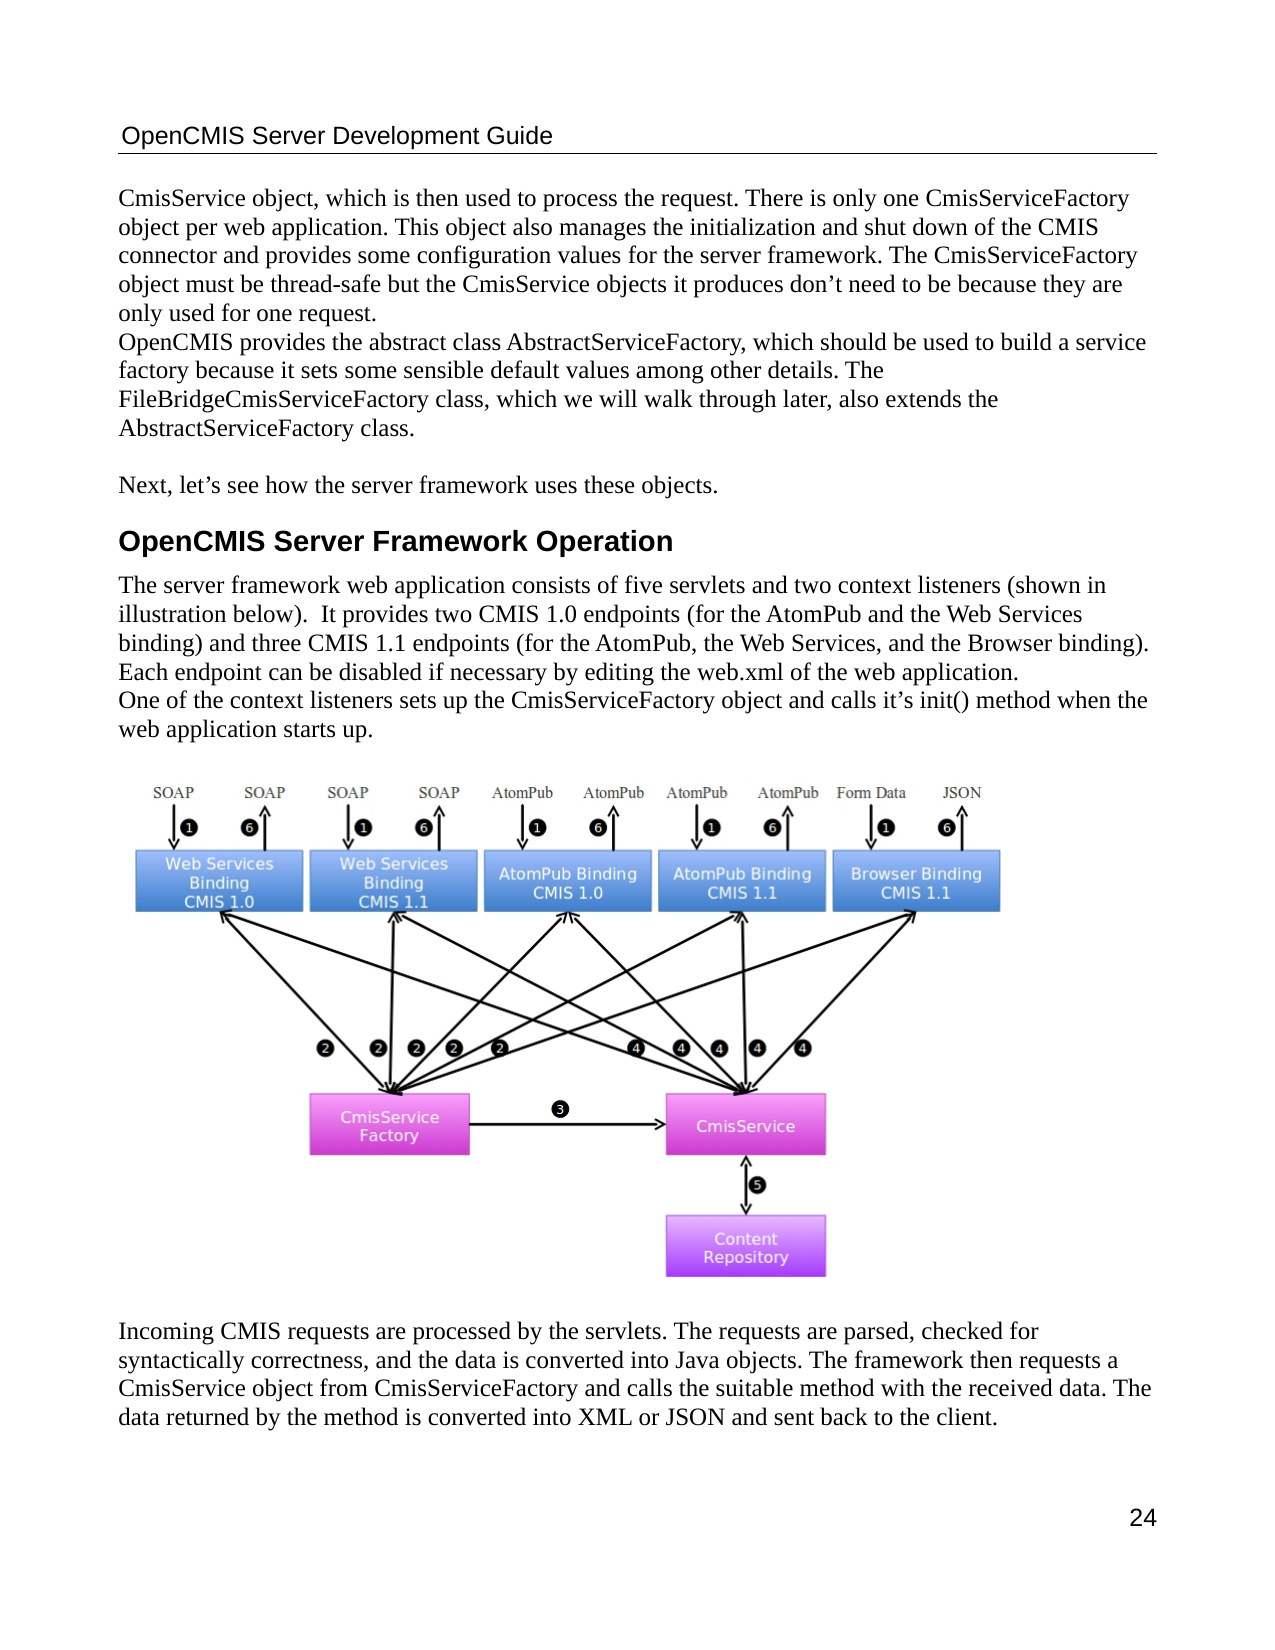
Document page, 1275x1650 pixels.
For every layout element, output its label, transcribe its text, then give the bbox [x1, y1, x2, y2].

text Next, let’s see how the server framework uses these objects. [118, 471, 1157, 499]
text CmisService object, which is then used to process the request. There is only one CmisServiceFactory object per web application. This object also manages the initialization and shut down of the CMIS connector and provides some configuration values for the server framework. The CmisServiceFactory object must be thread-safe but the CmisService objects it produces don’t need to be because they are only used for one request. [118, 183, 1157, 327]
text OpenCMIS provides the abstract class AbstractServiceFactory, which should be used to build a service factory because it sets some sensible default values among other details. The FileBridgeCmisServiceFactory class, which we will walk through later, also extends the AbstractServiceFactory class. [118, 327, 1157, 442]
text One of the context listeners sets up the CmisServiceFactory object and calls it’s init() method when the web application starts up. [118, 685, 1157, 743]
text Incoming CMIS requests are processed by the servlets. The requests are parsed, checked for syntactically correctness, and the data is converted into Java objects. The framework then requests a CmisService object from CmisServiceFactory and calls the suitable method with the received data. The data returned by the method is converted into XML or JSON and sent back to the client. [118, 1316, 1157, 1431]
subtitle OpenCMIS Server Framework Operation [118, 524, 1157, 558]
text The server framework web application consists of five servlets and two context listeners (shown in illustration below). It provides two CMIS 1.0 endpoints (for the AtomPub and the Web Services binding) and three CMIS 1.1 endpoints (for the AtomPub, the Web Services, and the Browser binding). Each endpoint can be disabled if necessary by editing the web.xml of the web application. [118, 570, 1157, 685]
picture [134, 780, 1002, 1279]
